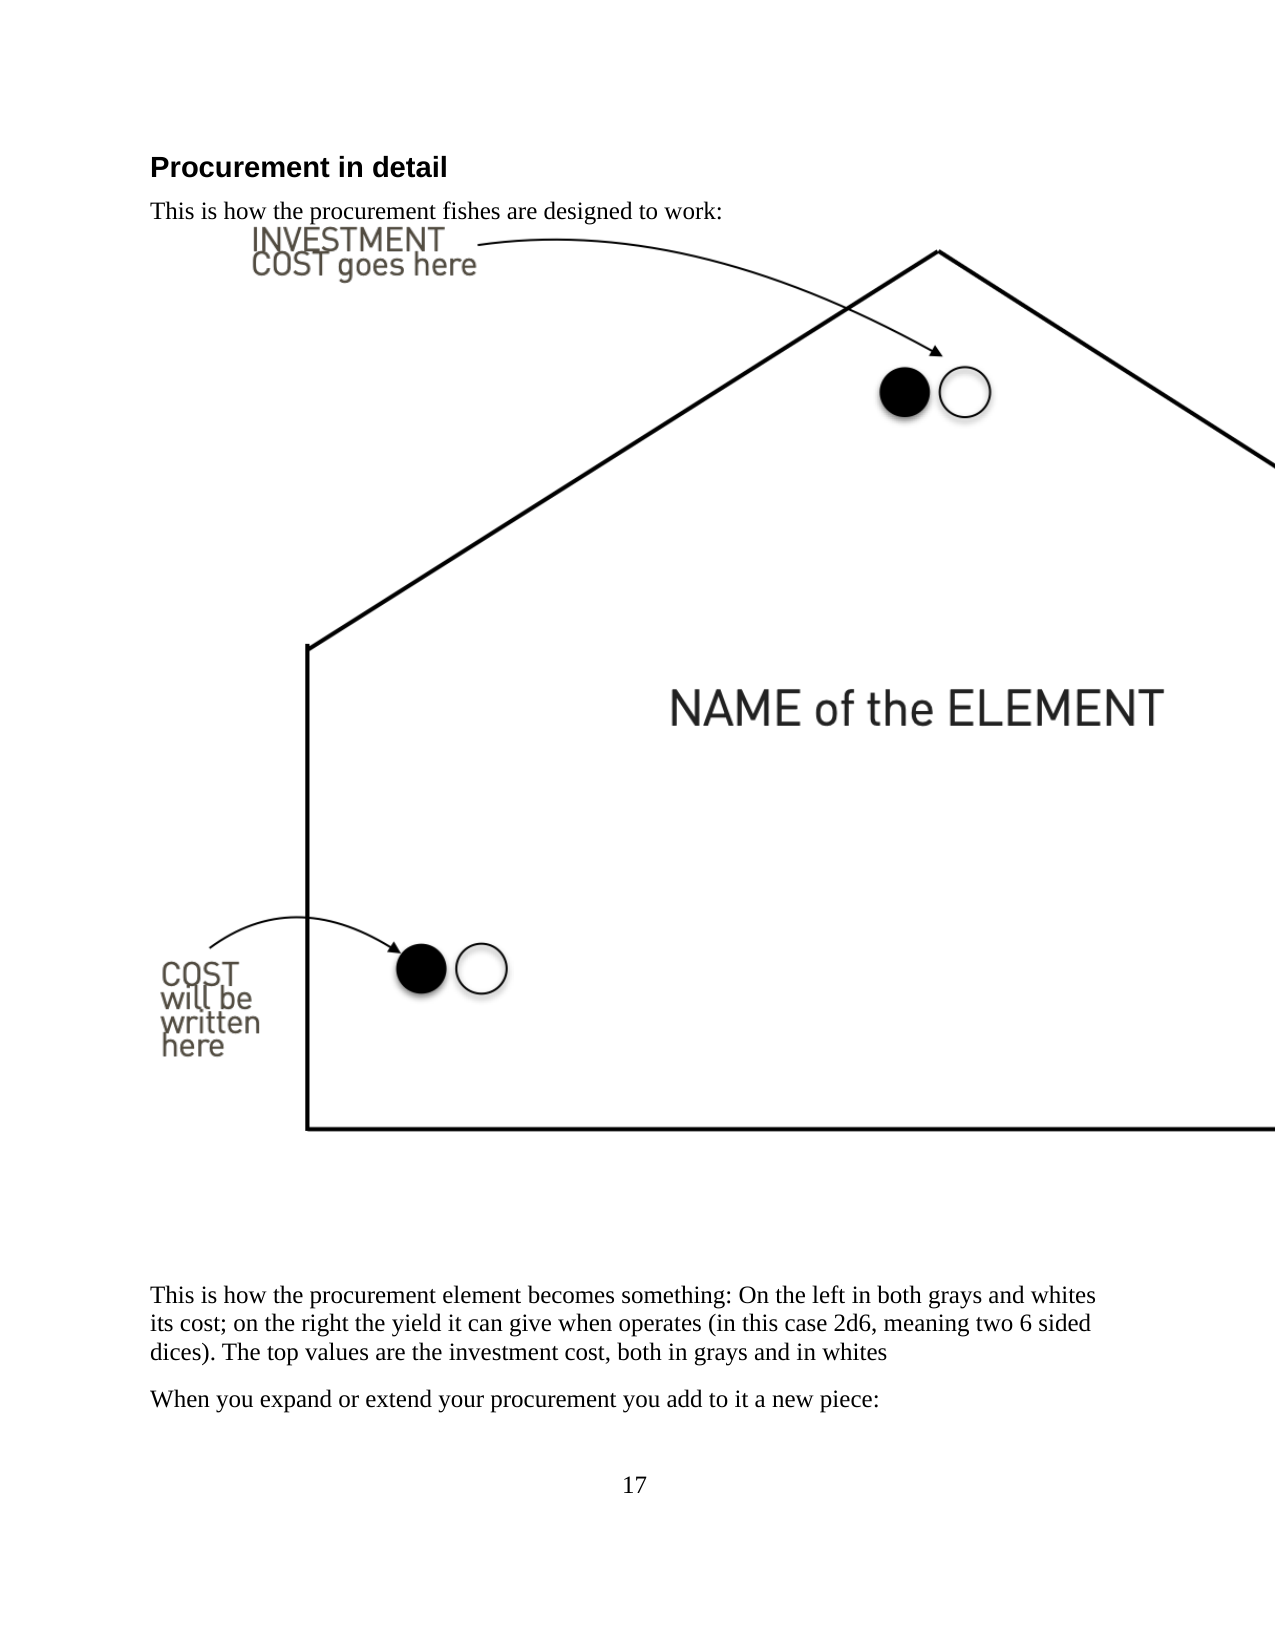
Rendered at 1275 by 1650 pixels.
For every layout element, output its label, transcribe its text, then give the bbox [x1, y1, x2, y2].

subtitle Procurement in detail [150, 150, 1125, 183]
text This is how the procurement fishes are designed to work: [150, 196, 1125, 224]
text This is how the procurement element becomes something: On the left in both grays and whites its cost; on the right the yield it can give when operates (in this case 2d6, meaning two 6 sided dices). The top values are the investment cost, both in grays and in whites [150, 1280, 1125, 1366]
picture [150, 224, 1275, 1217]
text When you expand or extend your procurement you add to it a new piece: [150, 1384, 1125, 1413]
